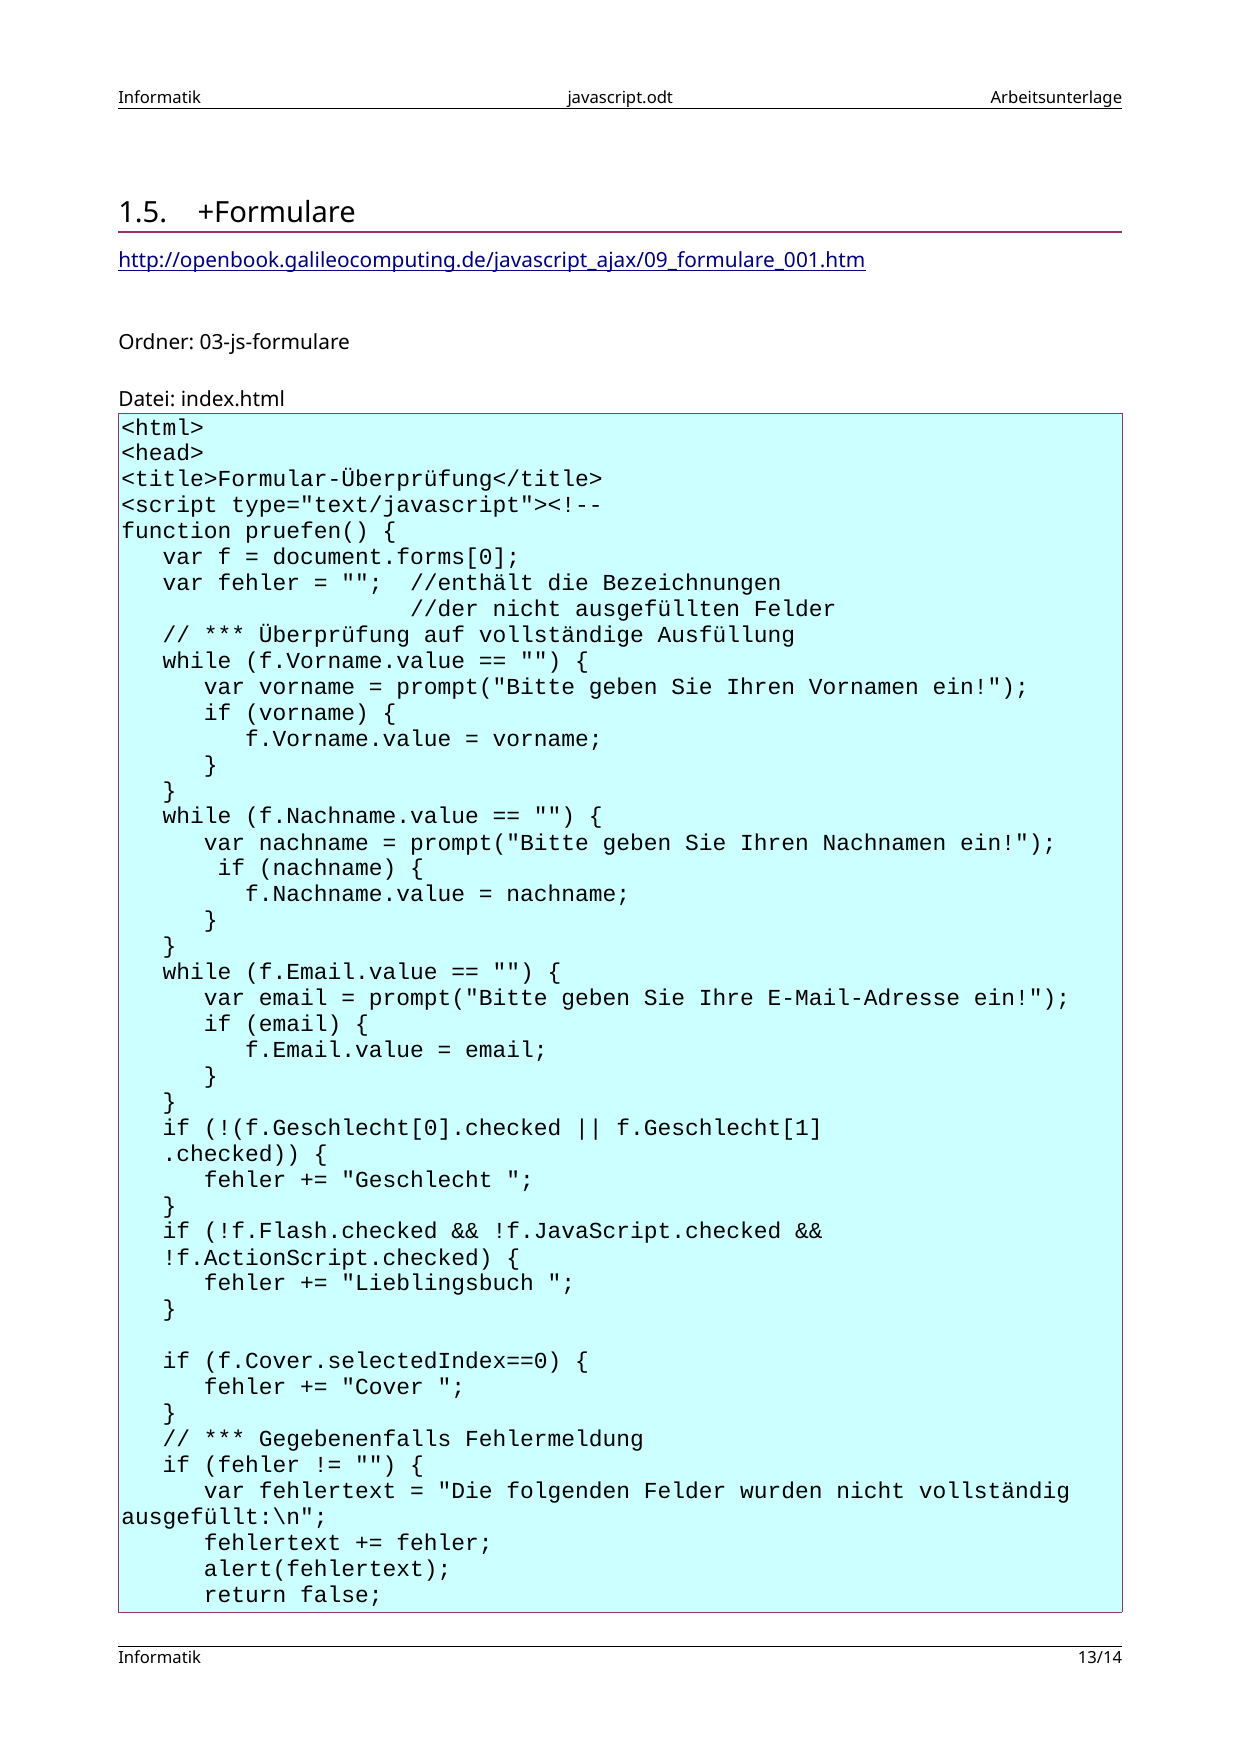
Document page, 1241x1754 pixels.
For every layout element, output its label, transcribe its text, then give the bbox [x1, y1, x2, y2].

text } [119, 1191, 1122, 1217]
text while (f.Nachname.value == "") { [119, 802, 1122, 828]
text while (f.Email.value == "") { [119, 957, 1122, 983]
text f.Nachname.value = nachname; [119, 880, 1122, 906]
text } [119, 1087, 1122, 1113]
text fehler += "Geschlecht "; [119, 1165, 1122, 1191]
text <script type="text/javascript"><!-- [119, 491, 1122, 517]
text .checked)) { [119, 1139, 1122, 1165]
text while (f.Vorname.value == "") { [119, 646, 1122, 672]
text var vorname = prompt("Bitte geben Sie Ihren Vornamen ein!"); [119, 672, 1122, 698]
text !f.ActionScript.checked) { [119, 1243, 1122, 1269]
text } [119, 906, 1122, 932]
text fehler += "Lieblingsbuch "; [119, 1269, 1122, 1295]
text Ordner: 03-js-formulare [118, 327, 1122, 356]
text } [119, 1061, 1122, 1087]
text if (fehler != "") { [119, 1450, 1122, 1476]
text // *** Überprüfung auf vollständige Ausfüllung [119, 620, 1122, 646]
text fehlertext += fehler; [119, 1528, 1122, 1554]
text alert(fehlertext); [119, 1554, 1122, 1580]
text http://openbook.galileocomputing.de/javascript_ajax/09_formulare_001.htm [118, 246, 1122, 274]
text function pruefen() { [119, 517, 1122, 542]
text //der nicht ausgefüllten Felder [119, 594, 1122, 620]
text <title>Formular-Überprüfung</title> [119, 465, 1122, 491]
text return false; [119, 1580, 1122, 1612]
text var fehlertext = "Die folgenden Felder wurden nicht vollständig ausgefüllt:\n"; [119, 1476, 1122, 1528]
text f.Email.value = email; [119, 1035, 1122, 1061]
text var fehler = ""; //enthält die Bezeichnungen [119, 568, 1122, 594]
text fehler += "Cover "; [119, 1372, 1122, 1398]
text } [119, 776, 1122, 802]
text var f = document.forms[0]; [119, 542, 1122, 568]
text if (nachname) { [119, 854, 1122, 880]
text // *** Gegebenenfalls Fehlermeldung [119, 1424, 1122, 1450]
text if (email) { [119, 1009, 1122, 1035]
text <html> [119, 414, 1122, 439]
text if (!(f.Geschlecht[0].checked || f.Geschlecht[1] [119, 1113, 1122, 1139]
text <head> [119, 439, 1122, 465]
text } [119, 932, 1122, 957]
text if (f.Cover.selectedIndex==0) { [119, 1347, 1122, 1372]
text f.Vorname.value = vorname; [119, 724, 1122, 750]
text var nachname = prompt("Bitte geben Sie Ihren Nachnamen ein!"); [119, 828, 1122, 854]
text var email = prompt("Bitte geben Sie Ihre E-Mail-Adresse ein!"); [119, 983, 1122, 1009]
text } [119, 1398, 1122, 1424]
subtitle +Formulare [118, 191, 1122, 231]
text if (vorname) { [119, 698, 1122, 724]
text } [119, 1295, 1122, 1321]
text if (!f.Flash.checked && !f.JavaScript.checked && [119, 1217, 1122, 1243]
text Datei: index.html [118, 384, 1122, 413]
text } [119, 750, 1122, 776]
